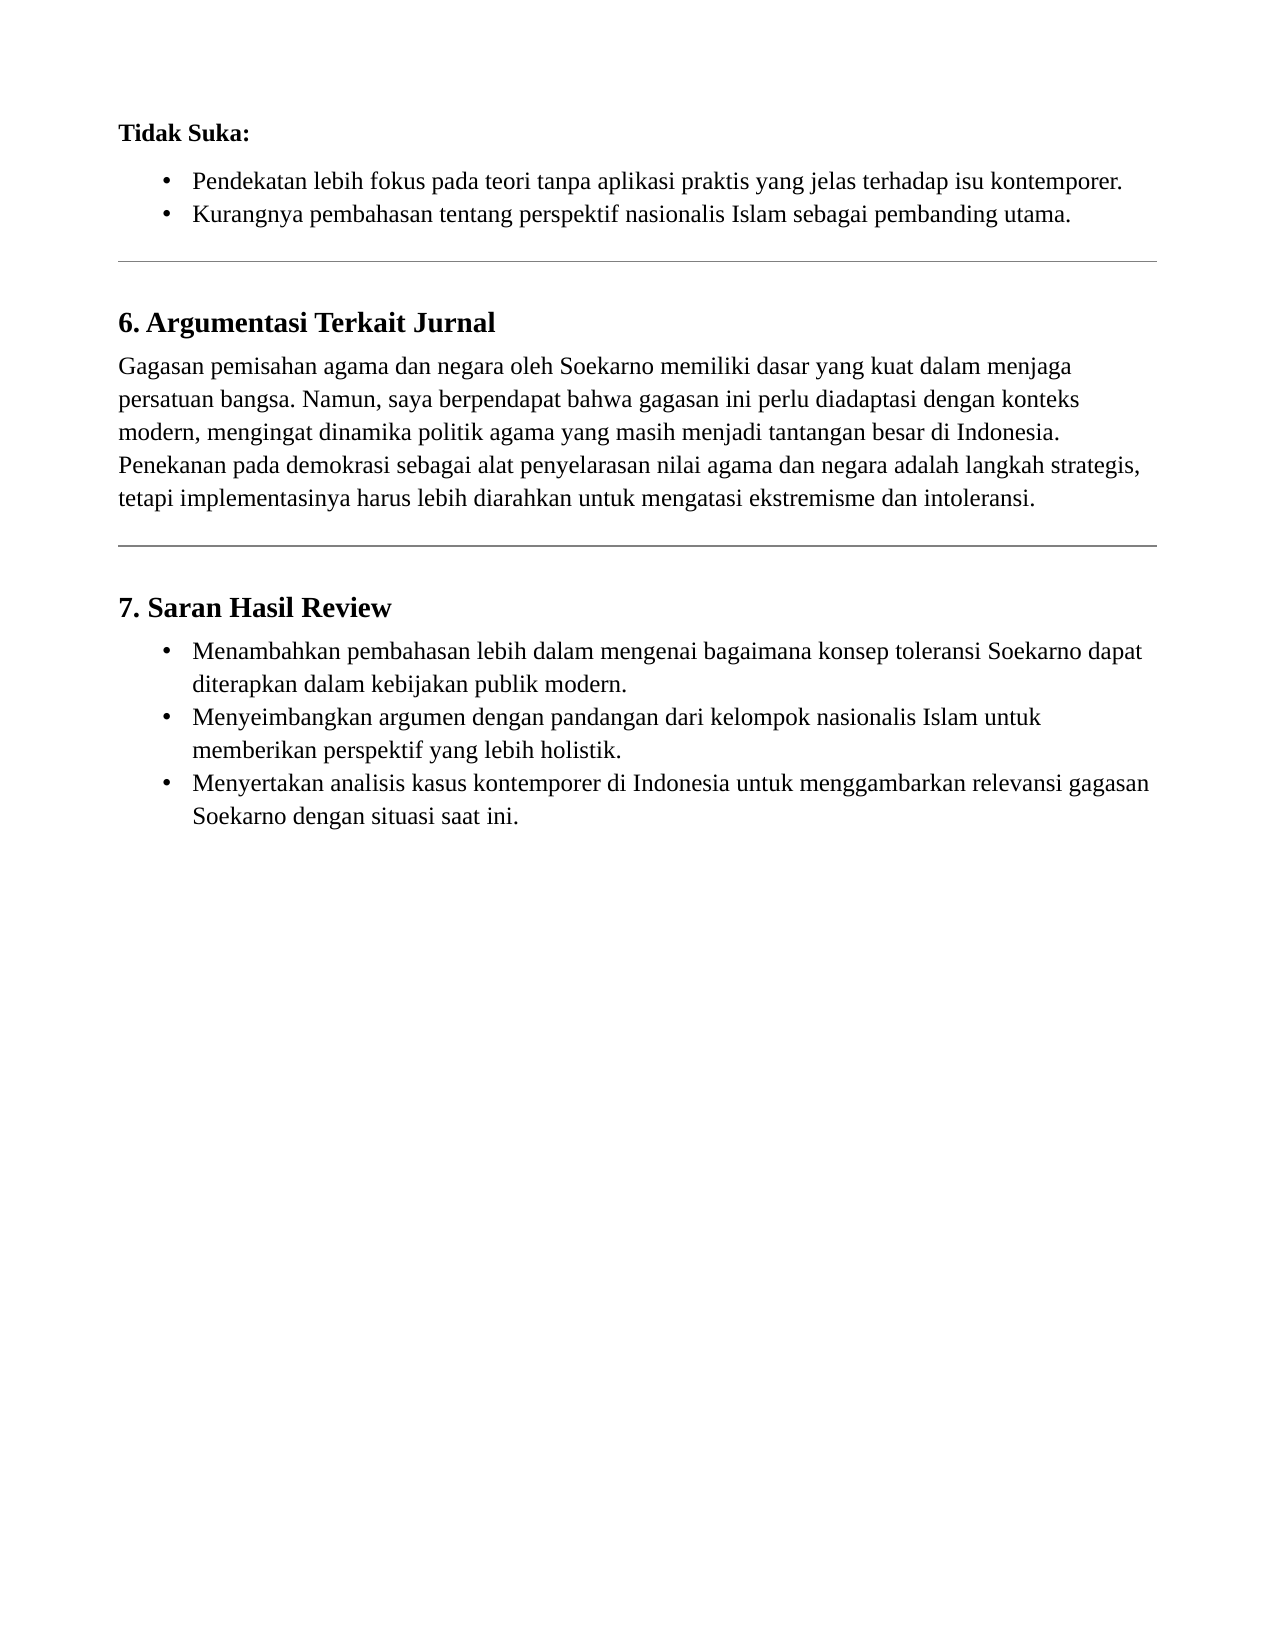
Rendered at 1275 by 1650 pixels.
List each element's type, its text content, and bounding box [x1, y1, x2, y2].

list Menyeimbangkan argumen dengan pandangan dari kelompok nasionalis Islam untuk memberikan perspektif yang lebih holistik. [162, 702, 1157, 764]
text Gagasan pemisahan agama dan negara oleh Soekarno memiliki dasar yang kuat dalam menjaga persatuan bangsa. Namun, saya berpendapat bahwa gagasan ini perlu diadaptasi dengan konteks modern, mengingat dinamika politik agama yang masih menjadi tantangan besar di Indonesia. Penekanan pada demokrasi sebagai alat penyelarasan nilai agama dan negara adalah langkah strategis, tetapi implementasinya harus lebih diarahkan untuk mengatasi ekstremisme dan intoleransi. [118, 351, 1157, 512]
list Menambahkan pembahasan lebih dalam mengenai bagaimana konsep toleransi Soekarno dapat diterapkan dalam kebijakan publik modern. [162, 636, 1157, 698]
subtitle 6. Argumentasi Terkait Jurnal [118, 305, 1157, 339]
text Tidak Suka: [118, 118, 1157, 147]
list Pendekatan lebih fokus pada teori tanpa aplikasi praktis yang jelas terhadap isu kontemporer. [162, 166, 1157, 194]
list Menyertakan analisis kasus kontemporer di Indonesia untuk menggambarkan relevansi gagasan Soekarno dengan situasi saat ini. [162, 768, 1157, 830]
list Kurangnya pembahasan tentang perspektif nasionalis Islam sebagai pembanding utama. [162, 199, 1157, 227]
subtitle 7. Saran Hasil Review [118, 590, 1157, 623]
